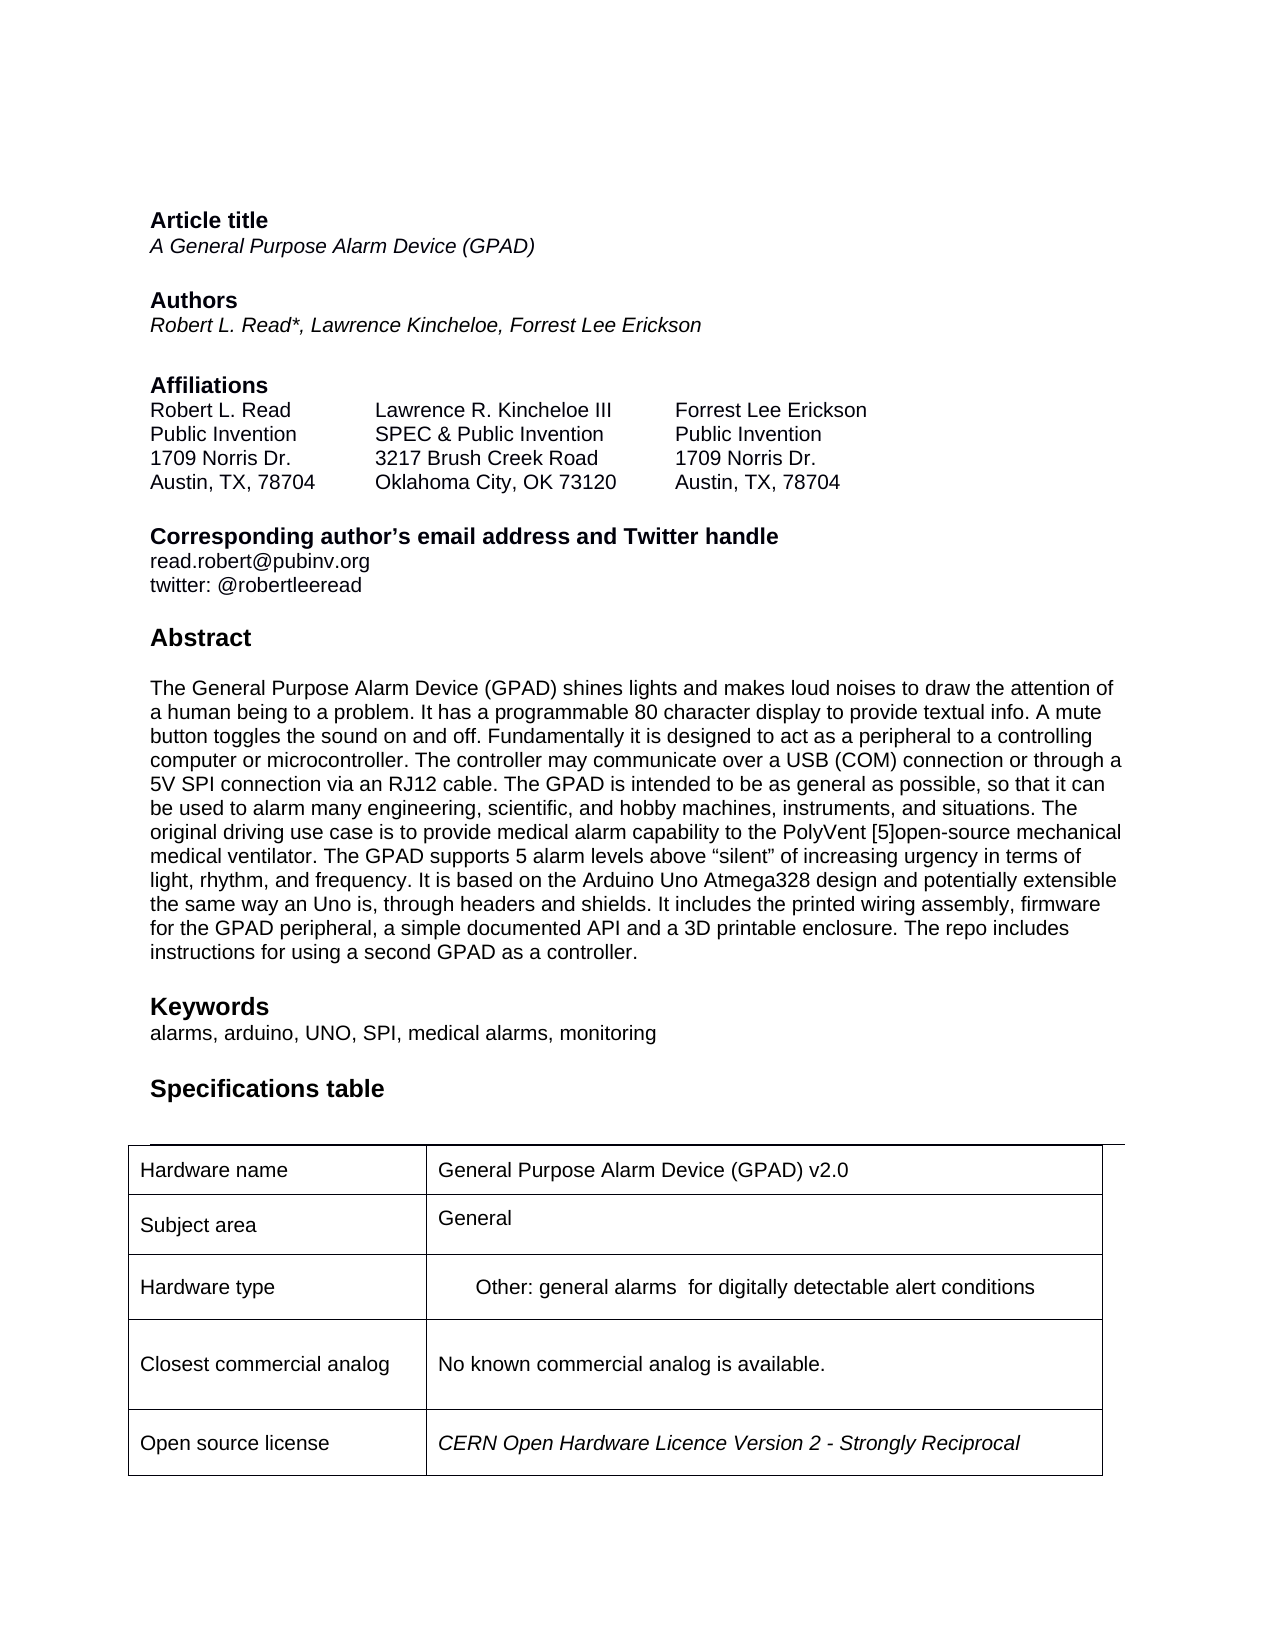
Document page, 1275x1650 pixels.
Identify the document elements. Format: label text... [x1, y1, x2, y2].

text Corresponding author’s email address and Twitter handle [150, 523, 1125, 549]
table_cell CERN Open Hardware Licence Version 2 - Strongly Reciprocal [427, 1410, 1102, 1475]
text Robert L. Read*, Lawrence Kincheloe, Forrest Lee Erickson [150, 313, 1125, 337]
text Keywords [150, 992, 1125, 1021]
table_header Hardware name [129, 1146, 426, 1194]
table_cell Other: general alarms for digitally detectable alert conditions [427, 1255, 1102, 1319]
text Abstract [150, 623, 1125, 652]
table_cell Open source license [129, 1410, 426, 1475]
table_cell No known commercial analog is available. [427, 1320, 1102, 1409]
text Affiliations [150, 372, 1125, 398]
text read.robert@pubinv.org [150, 549, 1125, 573]
text The General Purpose Alarm Device (GPAD) shines lights and makes loud noises to draw the attention of a human being to a problem. It has a programmable 80 character display to provide textual info. A mute button toggles the sound on and off. Fundamentally it is designed to act as a peripheral to a controlling computer or microcontroller. The controller may communicate over a USB (COM) connection or through a 5V SPI connection via an RJ12 cable. The GPAD is intended to be as general as possible, so that it can be used to alarm many engineering, scientific, and hobby machines, instruments, and situations. The original driving use case is to provide medical alarm capability to the PolyVent [5]open-source mechanical medical ventilator. The GPAD supports 5 alarm levels above “silent” of increasing urgency in terms of light, rhythm, and frequency. It is based on the Arduino Uno Atmega328 design and potentially extensible the same way an Uno is, through headers and shields. It includes the printed wiring assembly, firmware for the GPAD peripheral, a simple documented API and a 3D printable enclosure. The repo includes instructions for using a second GPAD as a controller. [150, 676, 1125, 964]
text Authors [150, 287, 1125, 313]
table_header General Purpose Alarm Device (GPAD) v2.0 [427, 1146, 1102, 1194]
text Public Invention SPEC & Public Invention Public Invention [150, 422, 1125, 446]
text Robert L. Read Lawrence R. Kincheloe III Forrest Lee Erickson [150, 398, 1125, 422]
text Article title [150, 207, 1125, 234]
table_cell Subject area [129, 1195, 426, 1254]
table_cell General [427, 1195, 1102, 1254]
table_cell Hardware type [129, 1255, 426, 1319]
text alarms, arduino, UNO, SPI, medical alarms, monitoring [150, 1021, 1125, 1045]
text twitter: @robertleeread [150, 573, 1125, 597]
text Austin, TX, 78704 Oklahoma City, OK 73120 Austin, TX, 78704 [150, 470, 1125, 494]
text 1709 Norris Dr. 3217 Brush Creek Road 1709 Norris Dr. [150, 446, 1125, 470]
text A General Purpose Alarm Device (GPAD) [150, 234, 1125, 258]
text Specifications table [150, 1074, 1125, 1103]
table_cell Closest commercial analog [129, 1320, 426, 1409]
